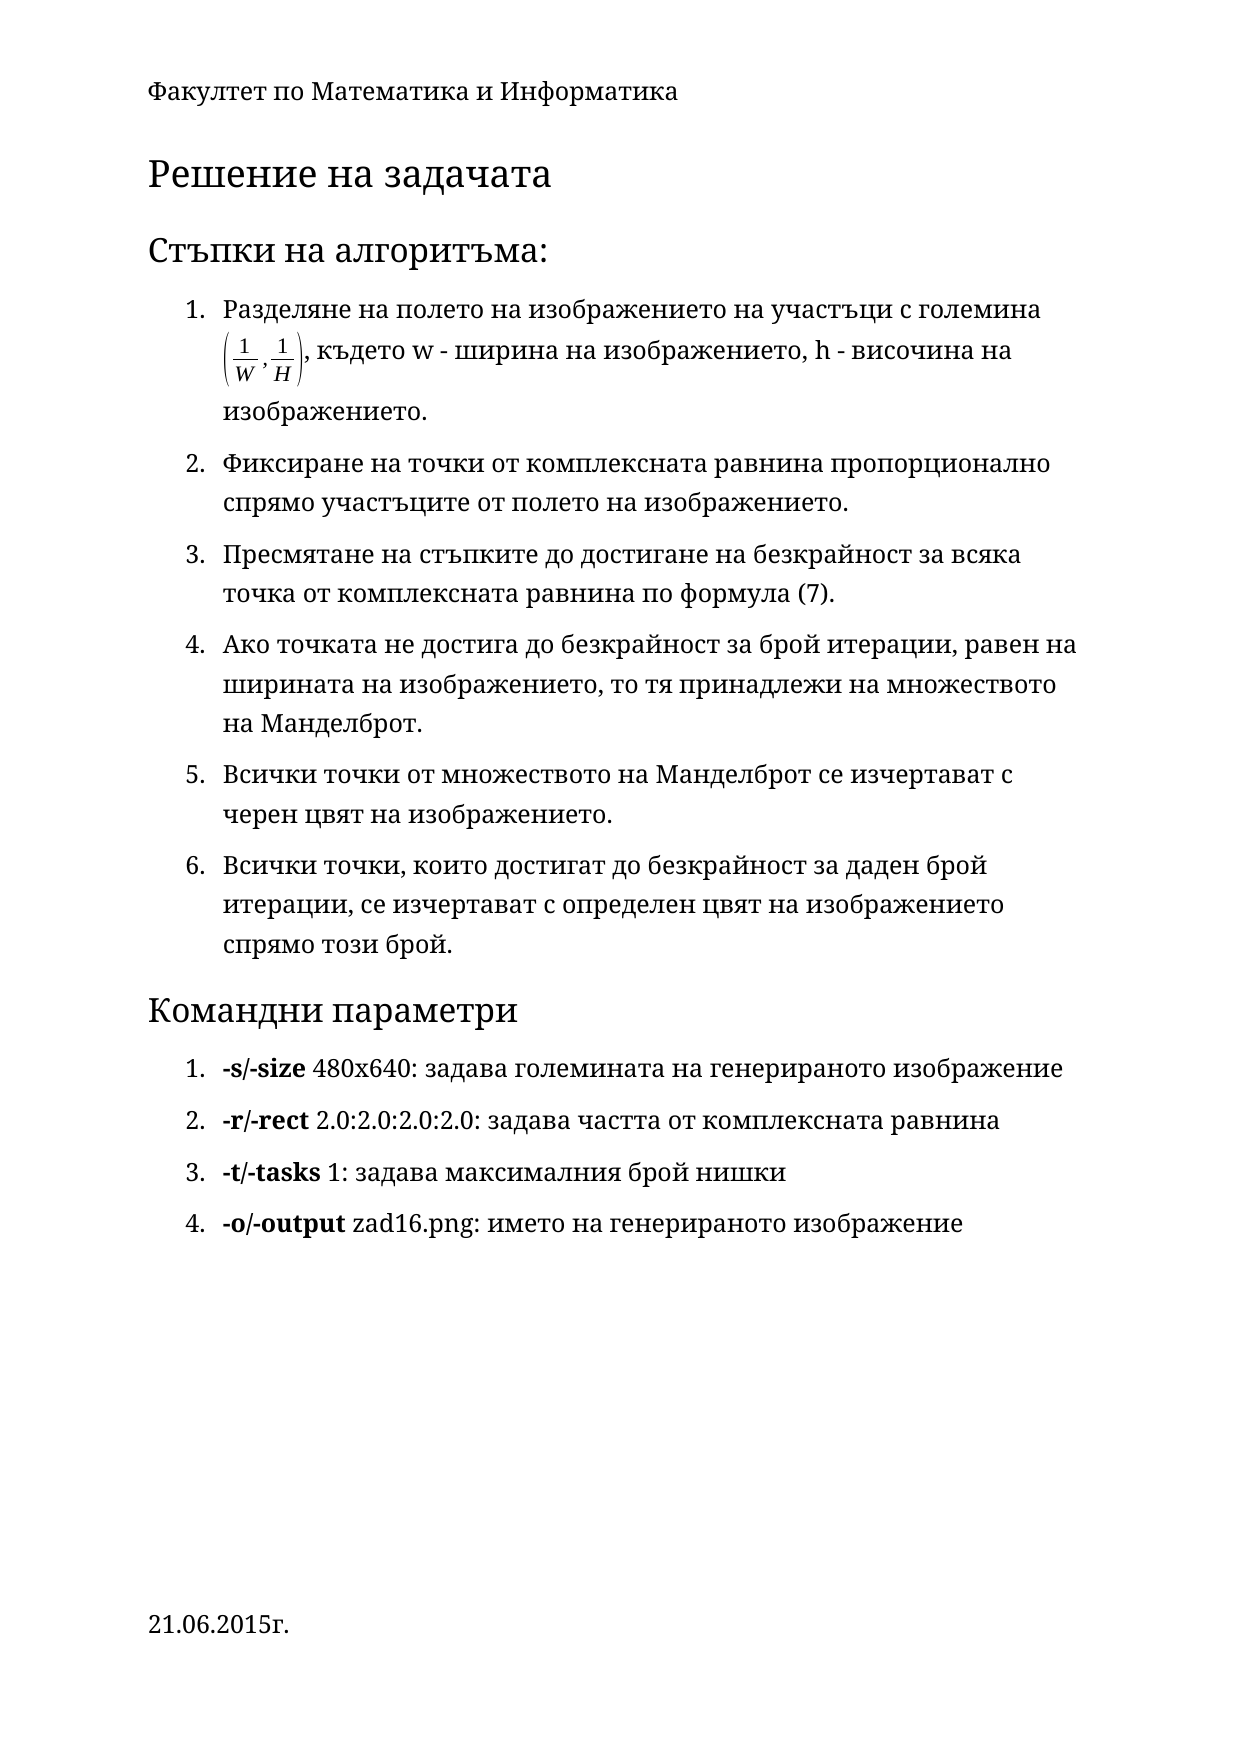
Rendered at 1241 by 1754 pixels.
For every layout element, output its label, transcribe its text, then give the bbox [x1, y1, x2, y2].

subtitle Всички точки, които достигат до безкрайност за даден брой итерации, се изчертават с определен цвят на изображението спрямо този брой. [185, 848, 1093, 960]
subtitle -о/-output zad16.png: името на генерираното изображение [185, 1206, 1093, 1240]
subtitle Всички точки от множеството на Манделброт се изчертават с черен цвят на изображението. [185, 757, 1093, 830]
subtitle Ако точката не достига до безкрайност за брой итерации, равен на ширината на изображението, то тя принадлежи на множеството на Манделброт. [185, 627, 1093, 739]
subtitle Решение на задачата [148, 148, 1093, 199]
subtitle -s/-size 480x640: задава големината на генерираното изображение [185, 1051, 1093, 1085]
subtitle Разделяне на полето на изображението на участъци с големина , където w - ширина на изображението, h - височина на изображението. [185, 292, 1093, 428]
subtitle Пресмятане на стъпките до достигане на безкрайност за всяка точка от комплексната равнина по формула (7). [185, 536, 1093, 609]
subtitle -r/-rect ­2.0:2.0:­2.0:2.0: задава частта от комплексната равнина [185, 1103, 1093, 1137]
subtitle Фиксиране на точки от комплексната равнина пропорционално спрямо участъците от полето на изображението. [185, 446, 1093, 519]
subtitle Стъпки на алгоритъма: [148, 227, 1093, 272]
subtitle -t/-tasks 1: задава максималния брой нишки [185, 1154, 1093, 1188]
subtitle Командни параметри [148, 986, 1093, 1032]
